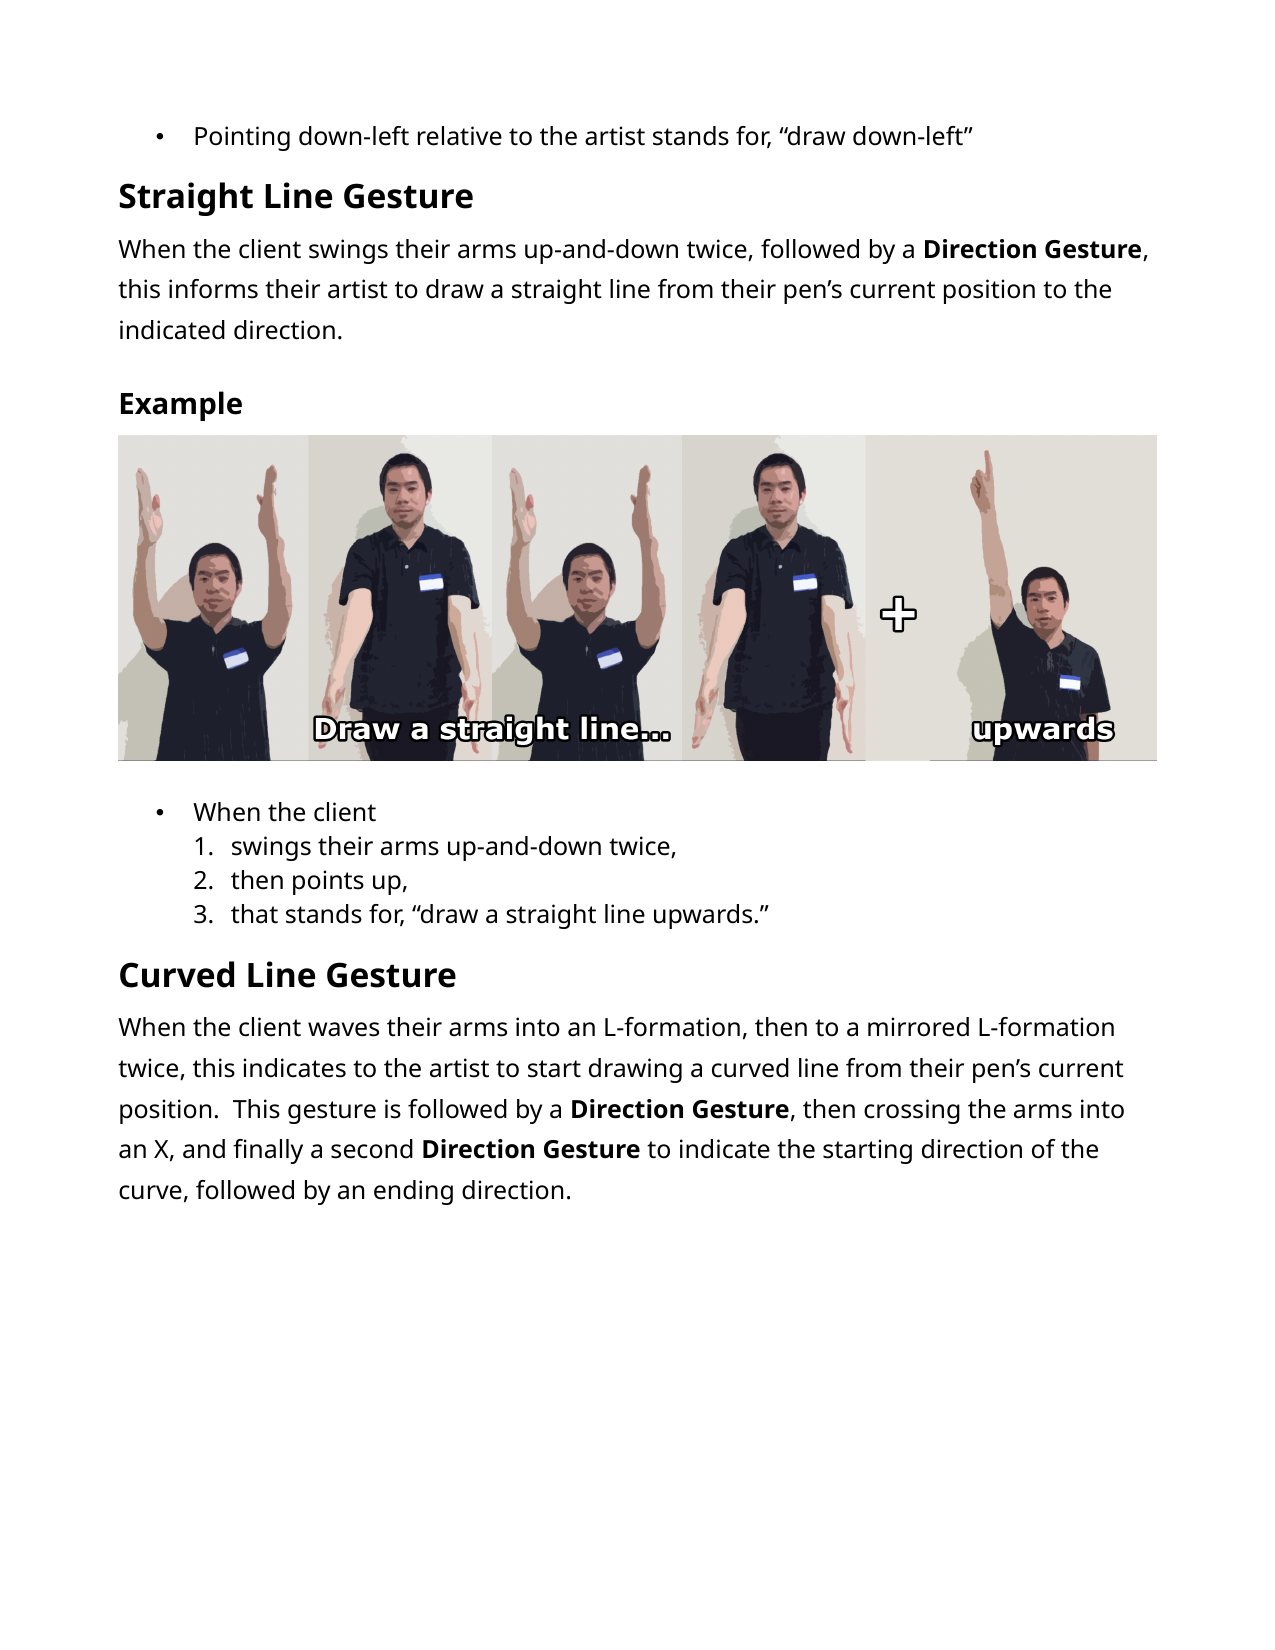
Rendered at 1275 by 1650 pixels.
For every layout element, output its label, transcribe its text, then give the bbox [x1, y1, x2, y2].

text When the client waves their arms into an L-formation, then to a mirrored L-formation twice, this indicates to the artist to start drawing a curved line from their pen’s current position. This gesture is followed by a Direction Gesture, then crossing the arms into an X, and finally a second Direction Gesture to indicate the starting direction of the curve, followed by an ending direction. [118, 1009, 1157, 1207]
subtitle Curved Line Gesture [118, 951, 1157, 997]
list then points up, [193, 862, 1157, 896]
picture [118, 435, 1157, 761]
subtitle Straight Line Gesture [118, 173, 1157, 219]
list Pointing down-left relative to the artist stands for, “draw down-left” [156, 118, 1157, 152]
subtitle Example [118, 383, 1157, 423]
list When the client [156, 794, 1157, 828]
list that stands for, “draw a straight line upwards.” [193, 896, 1157, 931]
list swings their arms up-and-down twice, [193, 828, 1157, 862]
text When the client swings their arms up-and-down twice, followed by a Direction Gesture, this informs their artist to draw a straight line from their pen’s current position to the indicated direction. [118, 231, 1157, 347]
